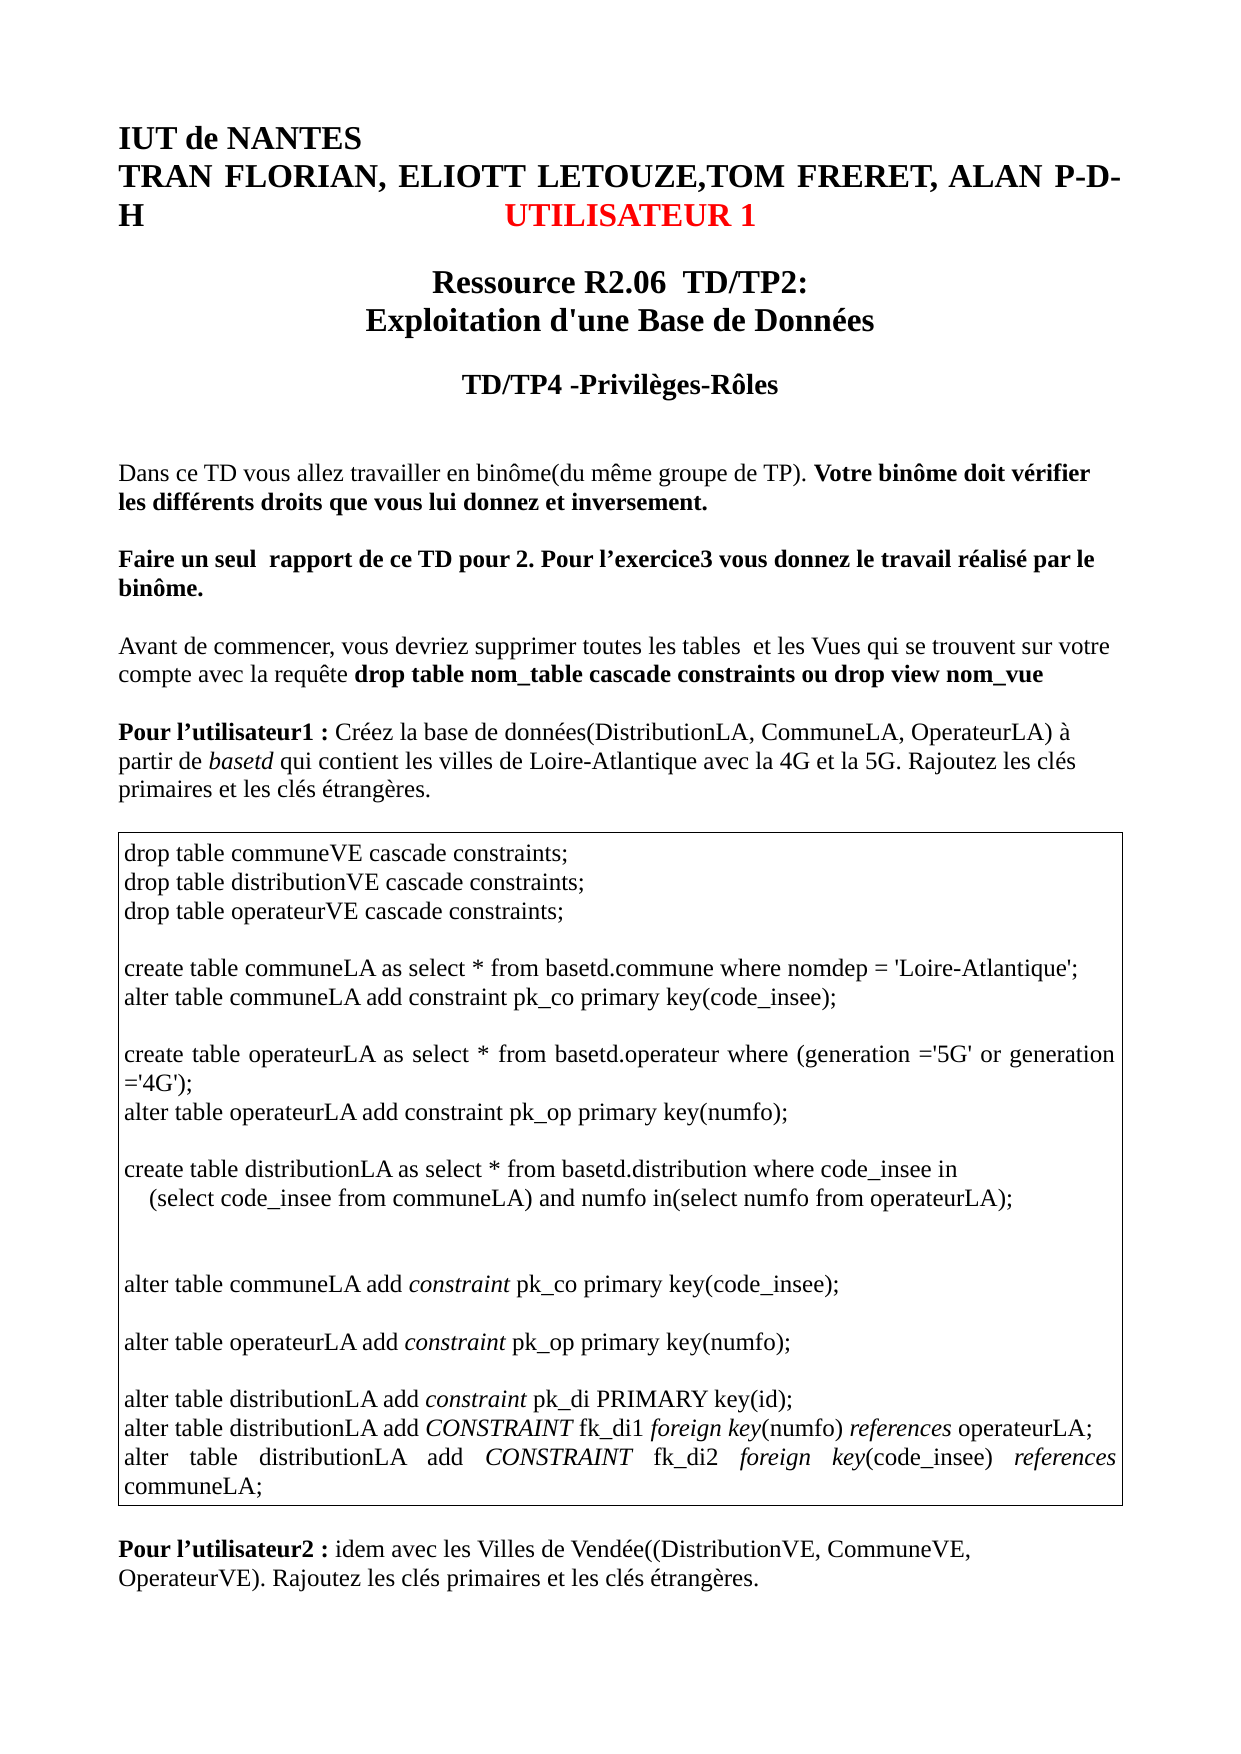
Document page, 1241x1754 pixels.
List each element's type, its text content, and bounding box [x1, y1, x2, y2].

text IUT de NANTES [118, 118, 1122, 156]
text Pour l’utilisateur2 : idem avec les Villes de Vendée((DistributionVE, CommuneVE, OperateurVE). Rajoutez les clés primaires et les clés étrangères. [118, 1534, 1122, 1592]
text Ressource R2.06 TD/TP2: Exploitation d'une Base de Données [118, 262, 1122, 338]
text Faire un seul rapport de ce TD pour 2. Pour l’exercice3 vous donnez le travail réalisé par le binôme. [118, 544, 1122, 602]
text Pour l’utilisateur1 : Créez la base de données(DistributionLA, CommuneLA, OperateurLA) à partir de basetd qui contient les villes de Loire-Atlantique avec la 4G et la 5G. Rajoutez les clés primaires et les clés étrangères. [118, 717, 1122, 803]
text TD/TP4 -Privilèges-Rôles [118, 367, 1122, 401]
table_header drop table communeVE cascade constraints; drop table distributionVE cascade constraints; drop table operateurVE cascade constraints; create table communeLA as select * from basetd.commune where nomdep = 'Loire-Atlantique'; alter table communeLA add constraint pk_co primary key(code_insee); create table operateurLA as select * from basetd.operateur where (generation ='5G' or generation ='4G'); alter table operateurLA add constraint pk_op primary key(numfo); create table distributionLA as select * from basetd.distribution where code_insee in (select code_insee from communeLA) and numfo in(select numfo from operateurLA); alter table communeLA add constraint pk_co primary key(code_insee); alter table operateurLA add constraint pk_op primary key(numfo); alter table distributionLA add constraint pk_di PRIMARY key(id); alter table distributionLA add CONSTRAINT fk_di1 foreign key(numfo) references operateurLA; alter table distributionLA add CONSTRAINT fk_di2 foreign key(code_insee) references communeLA; [119, 833, 1122, 1505]
text TRAN FLORIAN, ELIOTT LETOUZE,TOM FRERET, ALAN P-D-H UTILISATEUR 1 [118, 156, 1122, 233]
text Dans ce TD vous allez travailler en binôme(du même groupe de TP). Votre binôme doit vérifier les différents droits que vous lui donnez et inversement. [118, 458, 1122, 516]
text Avant de commencer, vous devriez supprimer toutes les tables et les Vues qui se trouvent sur votre compte avec la requête drop table nom_table cascade constraints ou drop view nom_vue [118, 631, 1122, 688]
